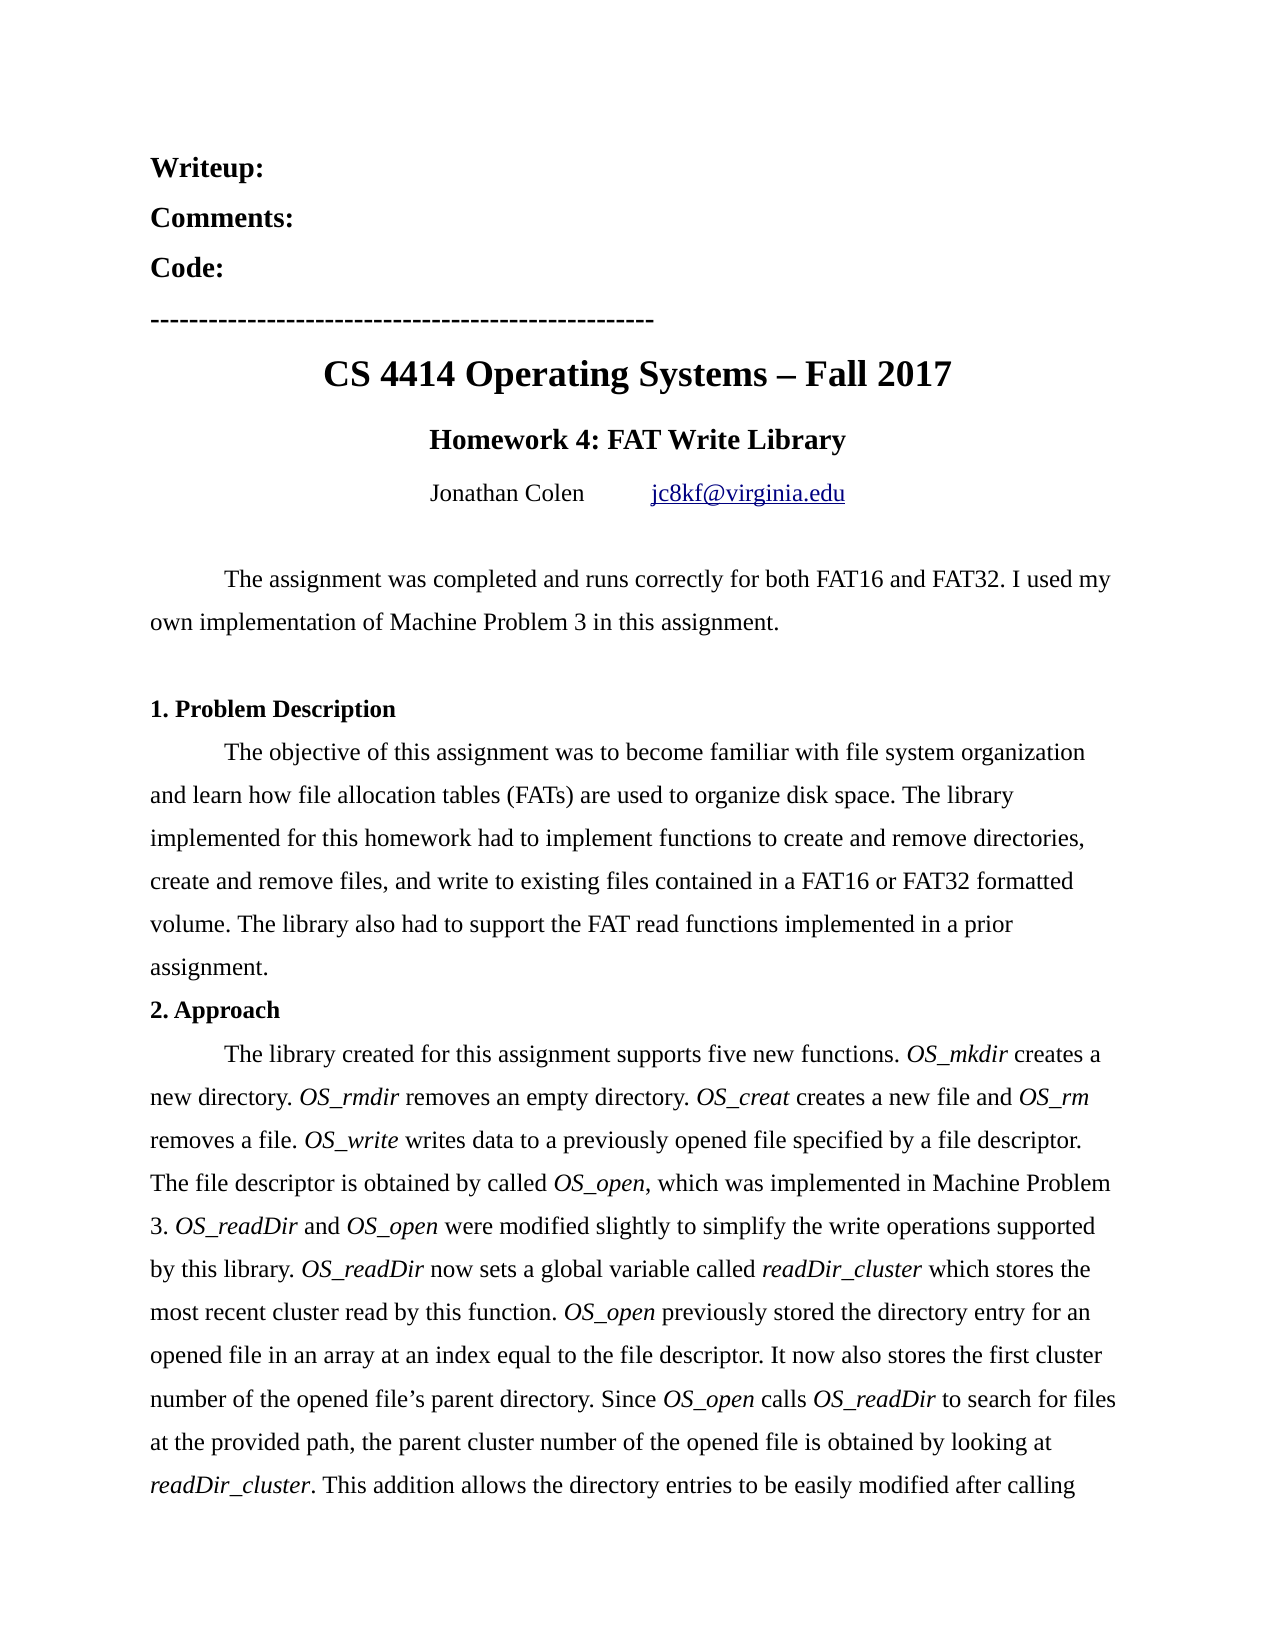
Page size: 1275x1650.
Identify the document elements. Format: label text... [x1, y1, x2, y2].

text ---------------------------------------------------- [150, 301, 1125, 334]
text CS 4414 Operating Systems – Fall 2017 [150, 351, 1125, 394]
text The assignment was completed and runs correctly for both FAT16 and FAT32. I used my own implementation of Machine Problem 3 in this assignment. [150, 564, 1125, 636]
text 2. Approach [150, 996, 1125, 1024]
text Jonathan Colen jc8kf@virginia.edu [150, 478, 1125, 507]
text The library created for this assignment supports five new functions. OS_mkdir creates a new directory. OS_rmdir removes an empty directory. OS_creat creates a new file and OS_rm removes a file. OS_write writes data to a previously opened file specified by a file descriptor. The file descriptor is obtained by called OS_open, which was implemented in Machine Problem 3. OS_readDir and OS_open were modified slightly to simplify the write operations supported by this library. OS_readDir now sets a global variable called readDir_cluster which stores the most recent cluster read by this function. OS_open previously stored the directory entry for an opened file in an array at an index equal to the file descriptor. It now also stores the first cluster number of the opened file’s parent directory. Since OS_open calls OS_readDir to search for files at the provided path, the parent cluster number of the opened file is obtained by looking at readDir_cluster. This addition allows the directory entries to be easily modified after calling [150, 1039, 1125, 1499]
text Writeup: [150, 150, 1125, 183]
text 1. Problem Description [150, 694, 1125, 722]
text The objective of this assignment was to become familiar with file system organization and learn how file allocation tables (FATs) are used to organize disk space. The library implemented for this homework had to implement functions to create and remove directories, create and remove files, and write to existing files contained in a FAT16 or FAT32 formatted volume. The library also had to support the FAT read functions implemented in a prior assignment. [150, 737, 1125, 981]
text Comments: [150, 200, 1125, 234]
text Code: [150, 251, 1125, 284]
text Homework 4: FAT Write Library [150, 422, 1125, 455]
